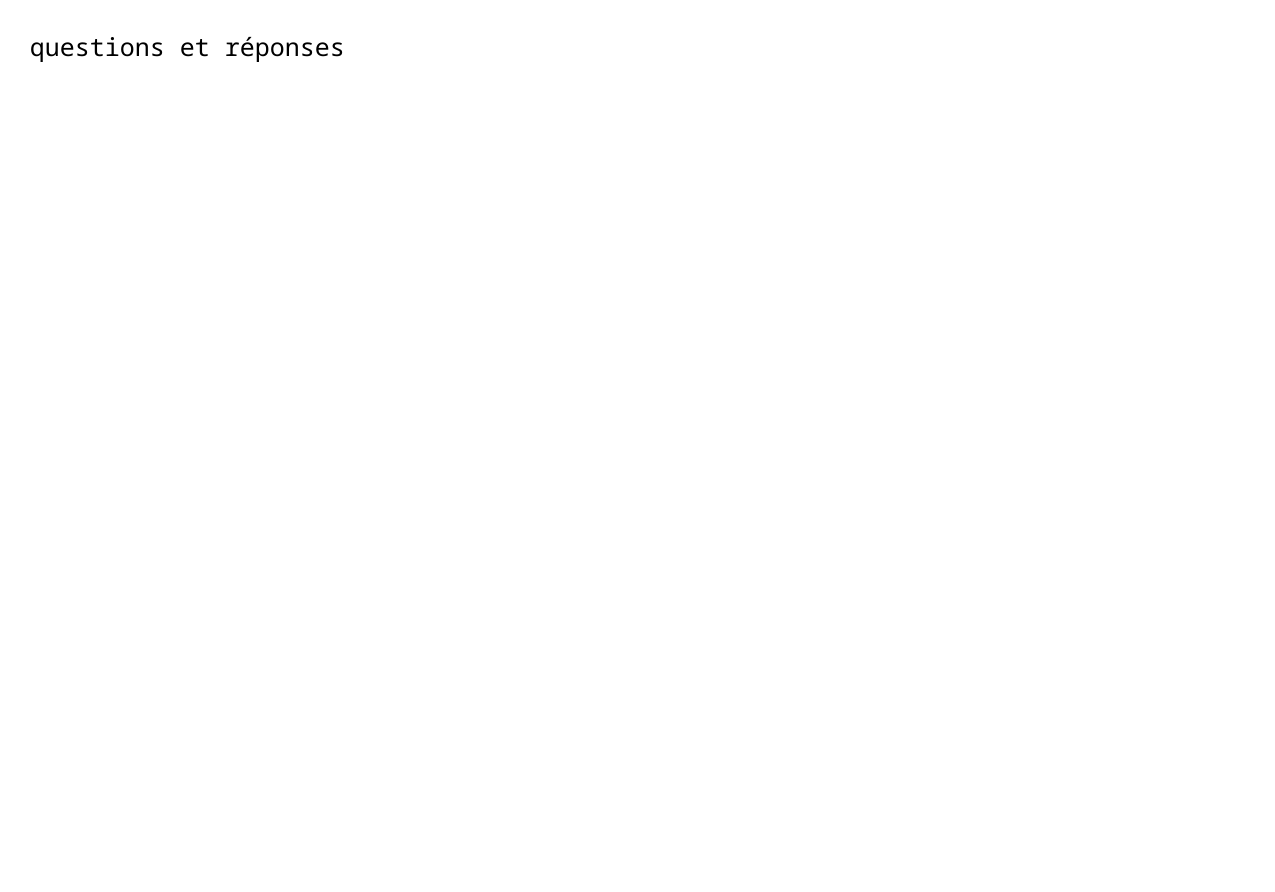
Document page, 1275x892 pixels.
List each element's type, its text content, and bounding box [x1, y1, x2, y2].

text questions et réponses [29, 29, 1246, 104]
